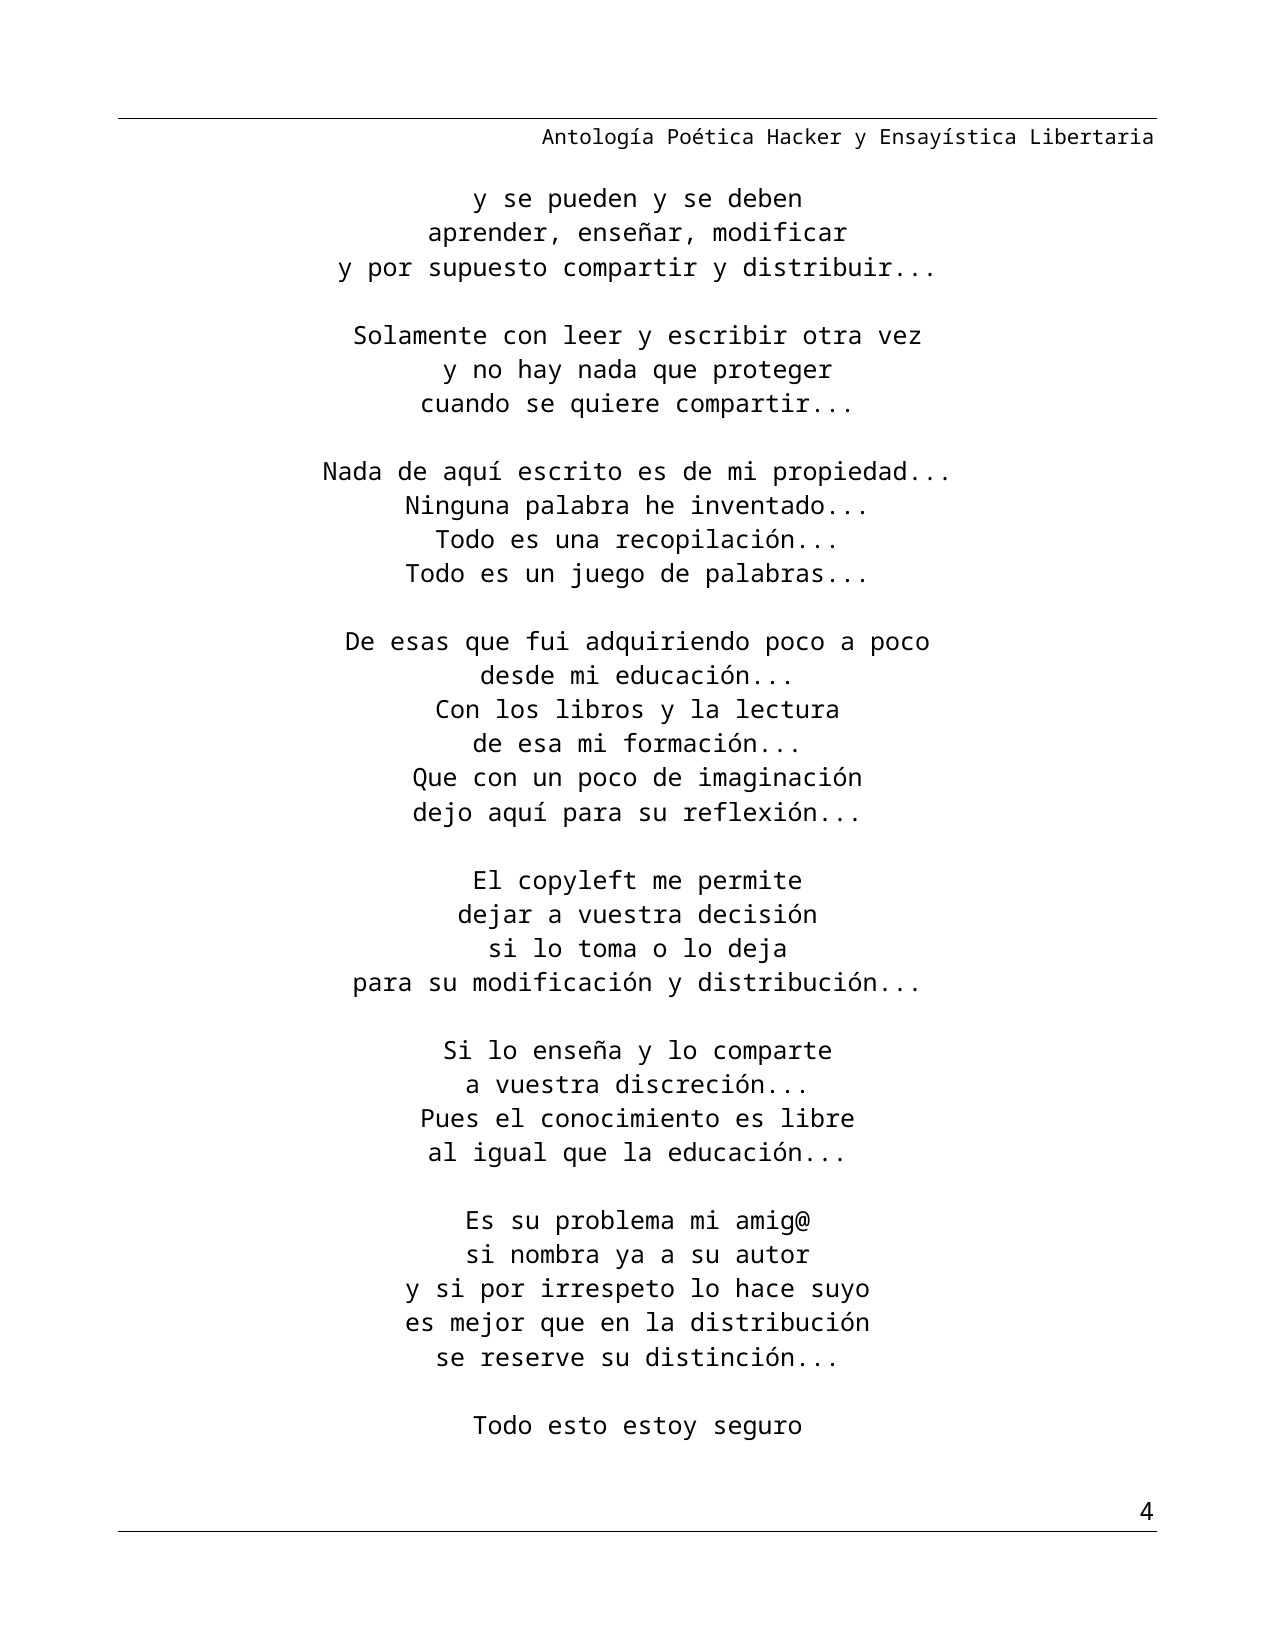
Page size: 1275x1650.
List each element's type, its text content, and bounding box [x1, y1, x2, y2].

text se reserve su distinción... [121, 1339, 1154, 1373]
text Que con un poco de imaginación [121, 760, 1154, 794]
text Todo es un juego de palabras... [121, 556, 1154, 590]
text dejar a vuestra decisión [121, 896, 1154, 930]
text De esas que fui adquiriendo poco a poco [121, 624, 1154, 658]
text aprender, enseñar, modificar [121, 215, 1154, 249]
text y por supuesto compartir y distribuir... [121, 249, 1154, 283]
text Es su problema mi amig@ [121, 1203, 1154, 1237]
text cuando se quiere compartir... [121, 385, 1154, 419]
text para su modificación y distribución... [121, 964, 1154, 998]
text si nombra ya a su autor [121, 1237, 1154, 1271]
text a vuestra discreción... [121, 1067, 1154, 1101]
text dejo aquí para su reflexión... [121, 794, 1154, 828]
text y si por irrespeto lo hace suyo [121, 1271, 1154, 1305]
text y se pueden y se deben [121, 181, 1154, 215]
text El copyleft me permite [121, 862, 1154, 896]
text Si lo enseña y lo comparte [121, 1033, 1154, 1067]
text Nada de aquí escrito es de mi propiedad... [121, 453, 1154, 488]
text al igual que la educación... [121, 1135, 1154, 1169]
text Ninguna palabra he inventado... [121, 488, 1154, 522]
text Con los libros y la lectura [121, 692, 1154, 726]
text si lo toma o lo deja [121, 930, 1154, 964]
text de esa mi formación... [121, 726, 1154, 760]
text Solamente con leer y escribir otra vez [121, 317, 1154, 351]
text Pues el conocimiento es libre [121, 1101, 1154, 1135]
text y no hay nada que proteger [121, 351, 1154, 385]
text Todo es una recopilación... [121, 522, 1154, 556]
text es mejor que en la distribución [121, 1305, 1154, 1339]
text desde mi educación... [121, 658, 1154, 692]
text Todo esto estoy seguro [121, 1407, 1154, 1441]
